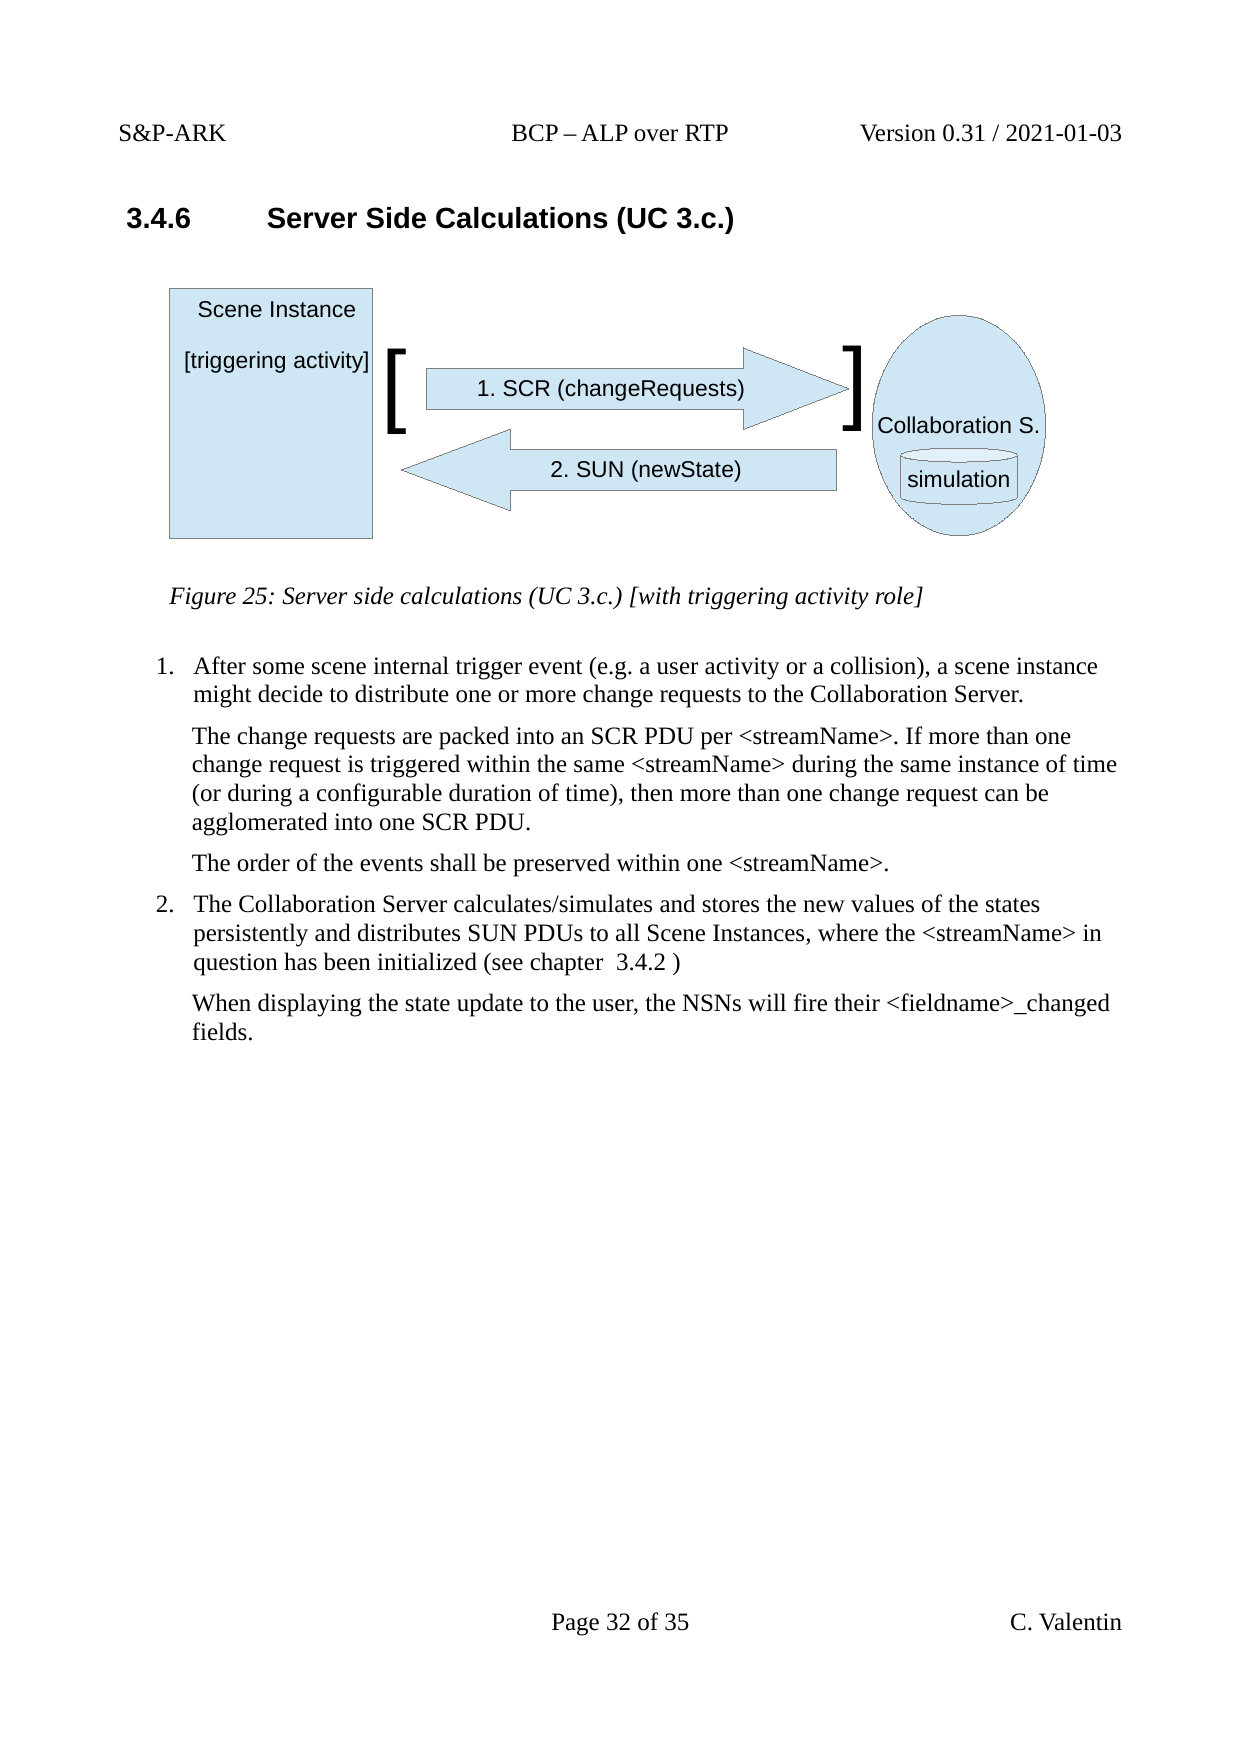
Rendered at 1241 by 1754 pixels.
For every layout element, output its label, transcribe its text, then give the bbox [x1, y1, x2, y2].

text Figure 25: Server side calculations (UC 3.c.) [with triggering activity role] [169, 301, 1071, 609]
text The order of the events shall be preserved within one <streamName>. [192, 848, 1122, 877]
list The Collaboration Server calculates/simulates and stores the new values of the states persistently and distributes SUN PDUs to all Scene Instances, where the <streamName> in question has been initialized (see chapter 3.4.2 ) [156, 889, 1122, 976]
text The change requests are packed into an SCR PDU per <streamName>. If more than one change request is triggered within the same <streamName> during the same instance of time (or during a configurable duration of time), then more than one change request can be agglomerated into one SCR PDU. [192, 721, 1122, 836]
list After some scene internal trigger event (e.g. a user activity or a collision), a scene instance might decide to distribute one or more change requests to the Collaboration Server. [156, 651, 1122, 708]
subtitle Server Side Calculations (UC 3.c.) [118, 201, 1122, 235]
text When displaying the state update to the user, the NSNs will fire their <fieldname>_changed fields. [192, 988, 1122, 1046]
